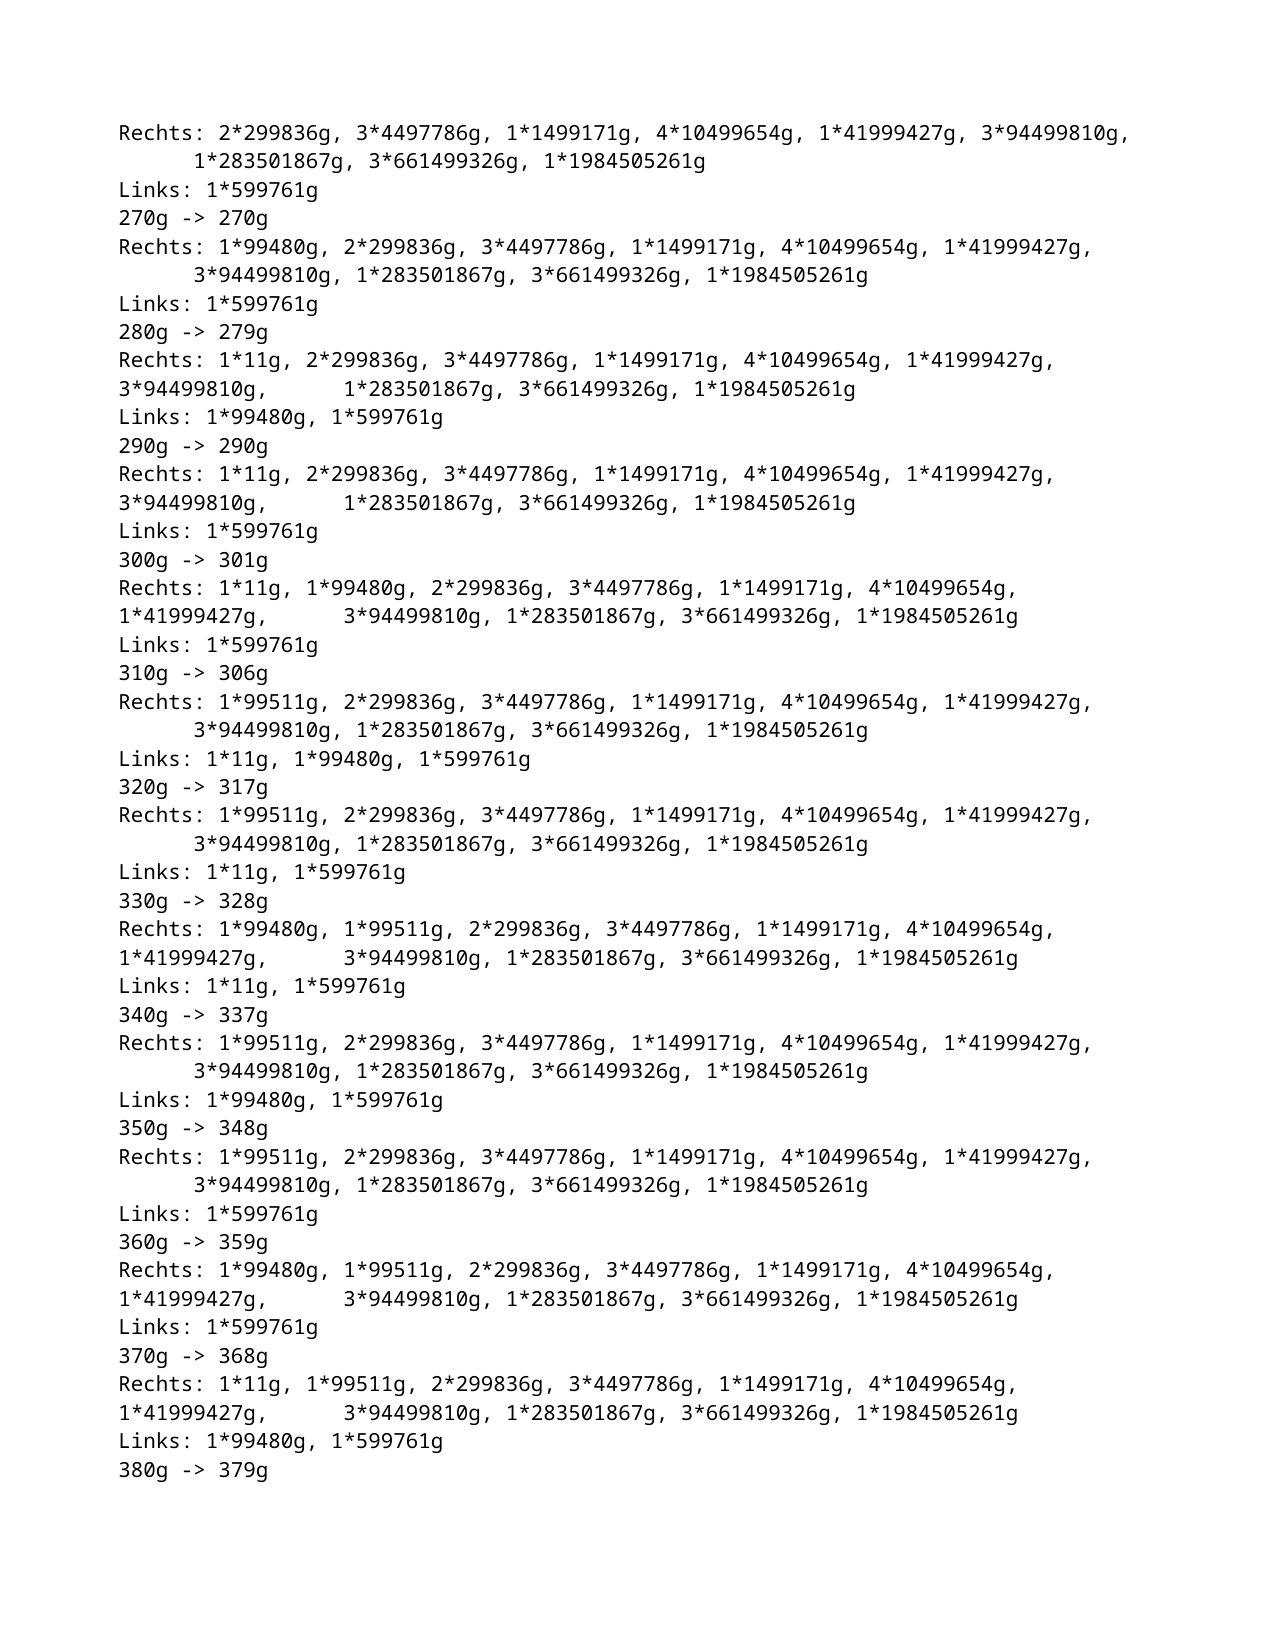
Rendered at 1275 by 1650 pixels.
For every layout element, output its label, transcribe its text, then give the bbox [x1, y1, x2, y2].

text 380g -> 379g [118, 1455, 1157, 1483]
text Links: 1*99480g, 1*599761g [118, 1085, 1157, 1113]
text Links: 1*99480g, 1*599761g [118, 1426, 1157, 1455]
text Rechts: 2*299836g, 3*4497786g, 1*1499171g, 4*10499654g, 1*41999427g, 3*94499810g, 1*283501867g, 3*661499326g, 1*1984505261g [118, 118, 1157, 175]
text 360g -> 359g [118, 1227, 1157, 1256]
text Rechts: 1*99511g, 2*299836g, 3*4497786g, 1*1499171g, 4*10499654g, 1*41999427g, 3*94499810g, 1*283501867g, 3*661499326g, 1*1984505261g [118, 1028, 1157, 1085]
text 310g -> 306g [118, 658, 1157, 687]
text Links: 1*599761g [118, 630, 1157, 658]
text 270g -> 270g [118, 203, 1157, 232]
text Rechts: 1*11g, 2*299836g, 3*4497786g, 1*1499171g, 4*10499654g, 1*41999427g, 3*94499810g, 1*283501867g, 3*661499326g, 1*1984505261g [118, 459, 1157, 516]
text Rechts: 1*99511g, 2*299836g, 3*4497786g, 1*1499171g, 4*10499654g, 1*41999427g, 3*94499810g, 1*283501867g, 3*661499326g, 1*1984505261g [118, 1142, 1157, 1199]
text Links: 1*599761g [118, 516, 1157, 545]
text Links: 1*599761g [118, 1199, 1157, 1227]
text 290g -> 290g [118, 431, 1157, 459]
text Links: 1*599761g [118, 289, 1157, 317]
text 300g -> 301g [118, 545, 1157, 573]
text 320g -> 317g [118, 772, 1157, 801]
text 330g -> 328g [118, 886, 1157, 914]
text Links: 1*11g, 1*599761g [118, 857, 1157, 886]
text Rechts: 1*99480g, 2*299836g, 3*4497786g, 1*1499171g, 4*10499654g, 1*41999427g, 3*94499810g, 1*283501867g, 3*661499326g, 1*1984505261g [118, 232, 1157, 289]
text Links: 1*11g, 1*599761g [118, 971, 1157, 1000]
text Rechts: 1*11g, 1*99511g, 2*299836g, 3*4497786g, 1*1499171g, 4*10499654g, 1*41999427g, 3*94499810g, 1*283501867g, 3*661499326g, 1*1984505261g [118, 1369, 1157, 1426]
text 280g -> 279g [118, 317, 1157, 346]
text Links: 1*11g, 1*99480g, 1*599761g [118, 744, 1157, 772]
text Links: 1*599761g [118, 175, 1157, 203]
text Rechts: 1*11g, 1*99480g, 2*299836g, 3*4497786g, 1*1499171g, 4*10499654g, 1*41999427g, 3*94499810g, 1*283501867g, 3*661499326g, 1*1984505261g [118, 573, 1157, 630]
text Rechts: 1*11g, 2*299836g, 3*4497786g, 1*1499171g, 4*10499654g, 1*41999427g, 3*94499810g, 1*283501867g, 3*661499326g, 1*1984505261g [118, 346, 1157, 402]
text Links: 1*99480g, 1*599761g [118, 402, 1157, 431]
text Rechts: 1*99480g, 1*99511g, 2*299836g, 3*4497786g, 1*1499171g, 4*10499654g, 1*41999427g, 3*94499810g, 1*283501867g, 3*661499326g, 1*1984505261g [118, 1256, 1157, 1312]
text 350g -> 348g [118, 1113, 1157, 1142]
text Rechts: 1*99511g, 2*299836g, 3*4497786g, 1*1499171g, 4*10499654g, 1*41999427g, 3*94499810g, 1*283501867g, 3*661499326g, 1*1984505261g [118, 687, 1157, 744]
text Rechts: 1*99511g, 2*299836g, 3*4497786g, 1*1499171g, 4*10499654g, 1*41999427g, 3*94499810g, 1*283501867g, 3*661499326g, 1*1984505261g [118, 801, 1157, 857]
text Rechts: 1*99480g, 1*99511g, 2*299836g, 3*4497786g, 1*1499171g, 4*10499654g, 1*41999427g, 3*94499810g, 1*283501867g, 3*661499326g, 1*1984505261g [118, 914, 1157, 971]
text 340g -> 337g [118, 1000, 1157, 1028]
text 370g -> 368g [118, 1341, 1157, 1369]
text Links: 1*599761g [118, 1312, 1157, 1341]
